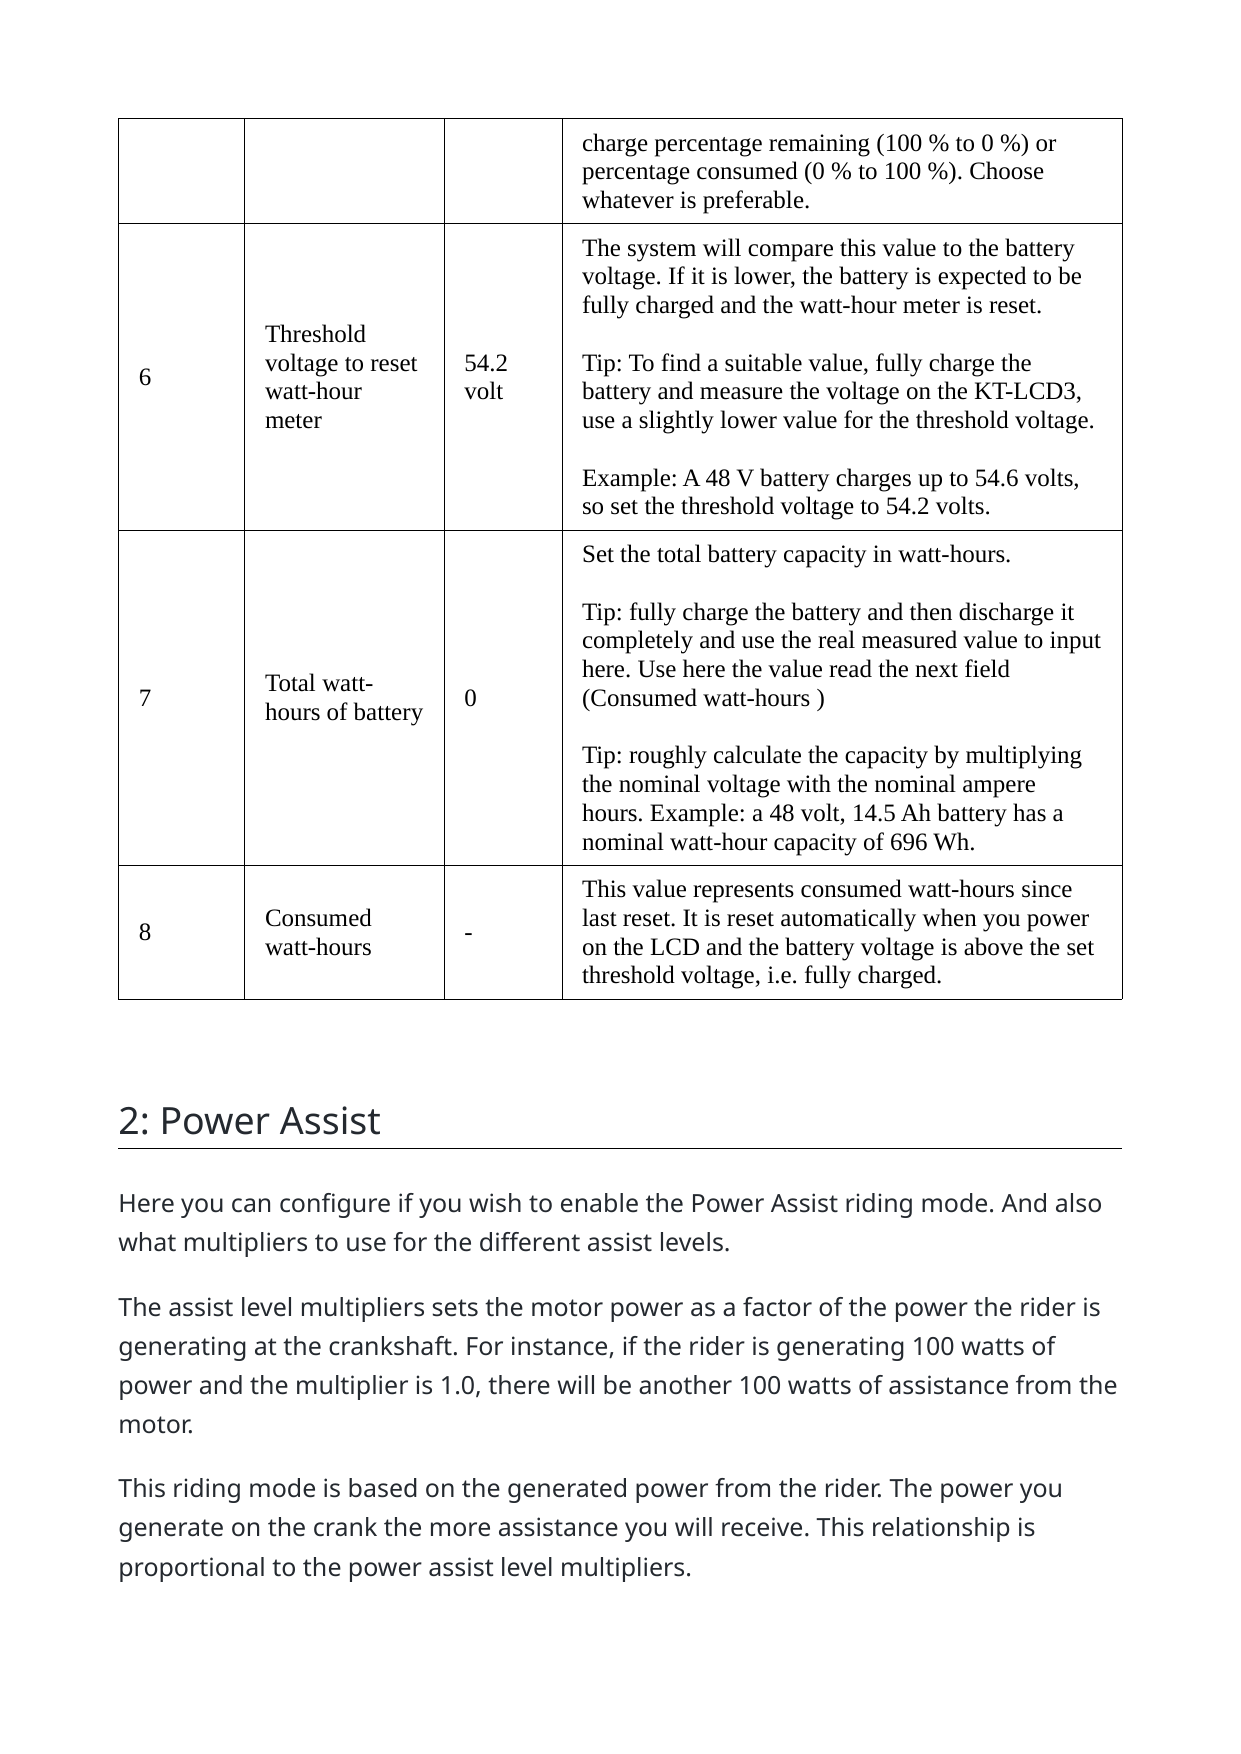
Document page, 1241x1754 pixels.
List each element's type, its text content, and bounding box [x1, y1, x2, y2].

table_cell [245, 119, 444, 223]
table_cell This value represents consumed watt-hours since last reset. It is reset automatically when you power on the LCD and the battery voltage is above the set threshold voltage, i.e. fully charged. [563, 866, 1122, 998]
table_cell - [445, 866, 562, 998]
table_cell The system will compare this value to the battery voltage. If it is lower, the battery is expected to be fully charged and the watt-hour meter is reset. Tip: To find a suitable value, fully charge the battery and measure the voltage on the KT-LCD3, use a slightly lower value for the threshold voltage. Example: A 48 V battery charges up to 54.6 volts, so set the threshold voltage to 54.2 volts. [563, 224, 1122, 529]
text Here you can configure if you wish to enable the Power Assist riding mode. And also what multipliers to use for the different assist levels. [118, 1186, 1122, 1259]
table_cell 8 [119, 866, 244, 998]
table_cell Threshold voltage to reset watt-hour meter [245, 224, 444, 529]
table_cell 54.2 volt [445, 224, 562, 529]
table_cell Consumed watt-hours [245, 866, 444, 998]
text This riding mode is based on the generated power from the rider. The power you generate on the crank the more assistance you will receive. This relationship is proportional to the power assist level multipliers. [118, 1471, 1122, 1583]
table_cell charge percentage remaining (100 % to 0 %) or percentage consumed (0 % to 100 %). Choose whatever is preferable. [563, 119, 1122, 223]
table_cell Total watt-hours of battery [245, 531, 444, 865]
table_cell 6 [119, 224, 244, 529]
table_cell 0 [445, 531, 562, 865]
text The assist level multipliers sets the motor power as a factor of the power the rider is generating at the crankshaft. For instance, if the rider is generating 100 watts of power and the multiplier is 1.0, there will be another 100 watts of assistance from the motor. [118, 1289, 1122, 1441]
table_cell 7 [119, 531, 244, 865]
table_cell Set the total battery capacity in watt-hours. Tip: fully charge the battery and then discharge it completely and use the real measured value to input here. Use here the value read the next field (Consumed watt-hours ) Tip: roughly calculate the capacity by multiplying the nominal voltage with the nominal ampere hours. Example: a 48 volt, 14.5 Ah battery has a nominal watt-hour capacity of 696 Wh. [563, 531, 1122, 865]
table_cell [445, 119, 562, 223]
subtitle 2: Power Assist [118, 1094, 1122, 1148]
table_cell [119, 119, 244, 223]
